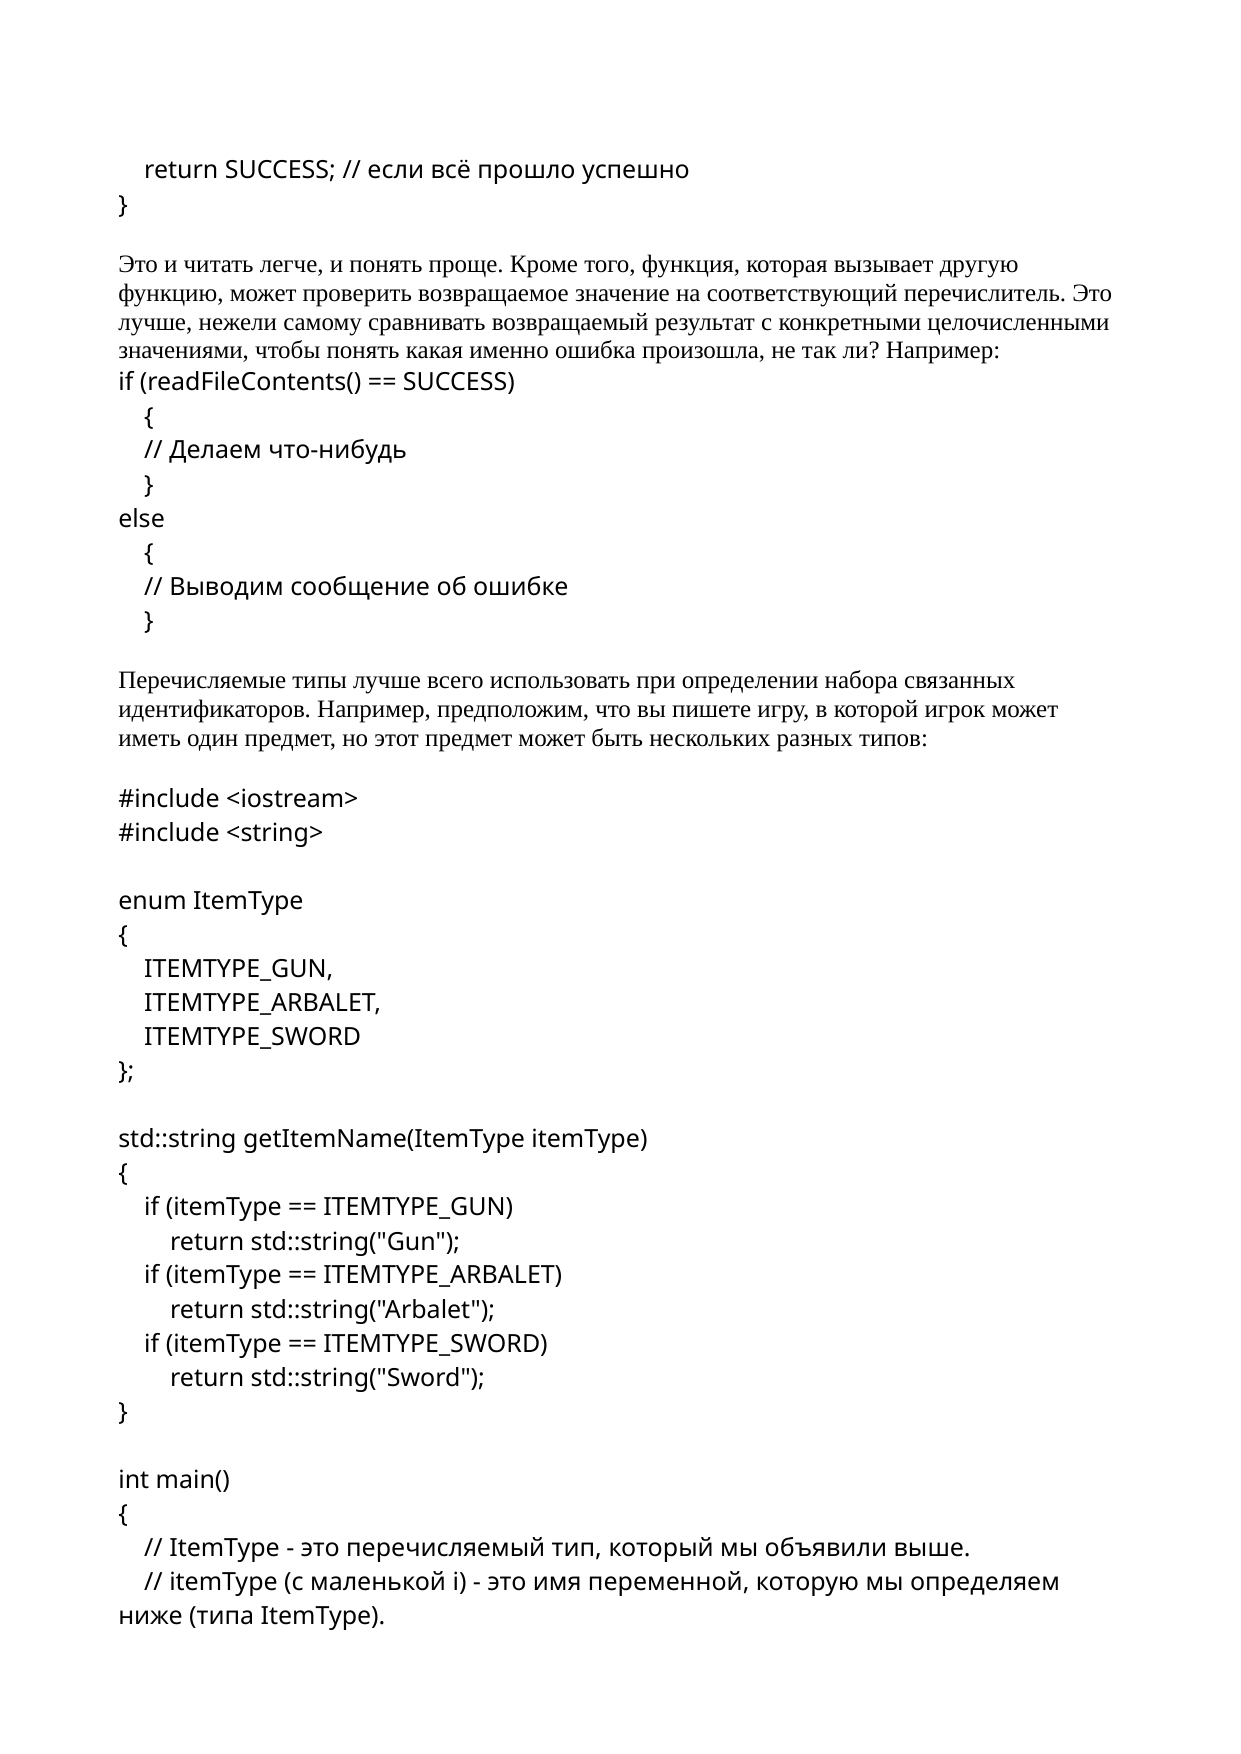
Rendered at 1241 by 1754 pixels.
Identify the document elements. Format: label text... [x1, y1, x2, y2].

text }; [118, 1053, 1122, 1087]
text ITEMTYPE_ARBALET, [118, 985, 1122, 1019]
text #include <iostream> [118, 780, 1122, 814]
text // Выводим сообщение об ошибке [118, 568, 1122, 602]
text #include <string> [118, 814, 1122, 848]
text { [118, 398, 1122, 432]
text ITEMTYPE_GUN, [118, 951, 1122, 985]
text enum ItemType [118, 882, 1122, 917]
text { [118, 917, 1122, 951]
text return std::string("Arbalet"); [118, 1291, 1122, 1325]
text if (itemType == ITEMTYPE_ARBALET) [118, 1257, 1122, 1291]
text // Делаем что-нибудь [118, 432, 1122, 466]
text // itemType (с маленькой i) - это имя переменной, которую мы определяем ниже (типа ItemType). [118, 1564, 1122, 1632]
text } [118, 602, 1122, 637]
text Это и читать легче, и понять проще. Кроме того, функция, которая вызывает другую функцию, может проверить возвращаемое значение на соответствующий перечислитель. Это лучше, нежели самому сравнивать возвращаемый результат с конкретными целочисленными значениями, чтобы понять какая именно ошибка произошла, не так ли? Например: [118, 249, 1122, 364]
text { [118, 1155, 1122, 1189]
text return std::string("Sword"); [118, 1359, 1122, 1393]
text if (itemType == ITEMTYPE_SWORD) [118, 1325, 1122, 1359]
text return std::string("Gun"); [118, 1223, 1122, 1257]
text { [118, 534, 1122, 568]
text std::string getItemName(ItemType itemType) [118, 1121, 1122, 1155]
text else [118, 500, 1122, 534]
text { [118, 1496, 1122, 1530]
text } [118, 466, 1122, 500]
text int main() [118, 1462, 1122, 1496]
text if (itemType == ITEMTYPE_GUN) [118, 1189, 1122, 1223]
text } [118, 1393, 1122, 1427]
text return SUCCESS; // если всё прошло успешно [118, 152, 1122, 186]
text if (readFileContents() == SUCCESS) [118, 364, 1122, 398]
text // ItemType - это перечисляемый тип, который мы объявили выше. [118, 1530, 1122, 1564]
text } [118, 186, 1122, 220]
text ITEMTYPE_SWORD [118, 1019, 1122, 1053]
text Перечисляемые типы лучше всего использовать при определении набора связанных идентификаторов. Например, предположим, что вы пишете игру, в которой игрок может иметь один предмет, но этот предмет может быть нескольких разных типов: [118, 665, 1122, 752]
